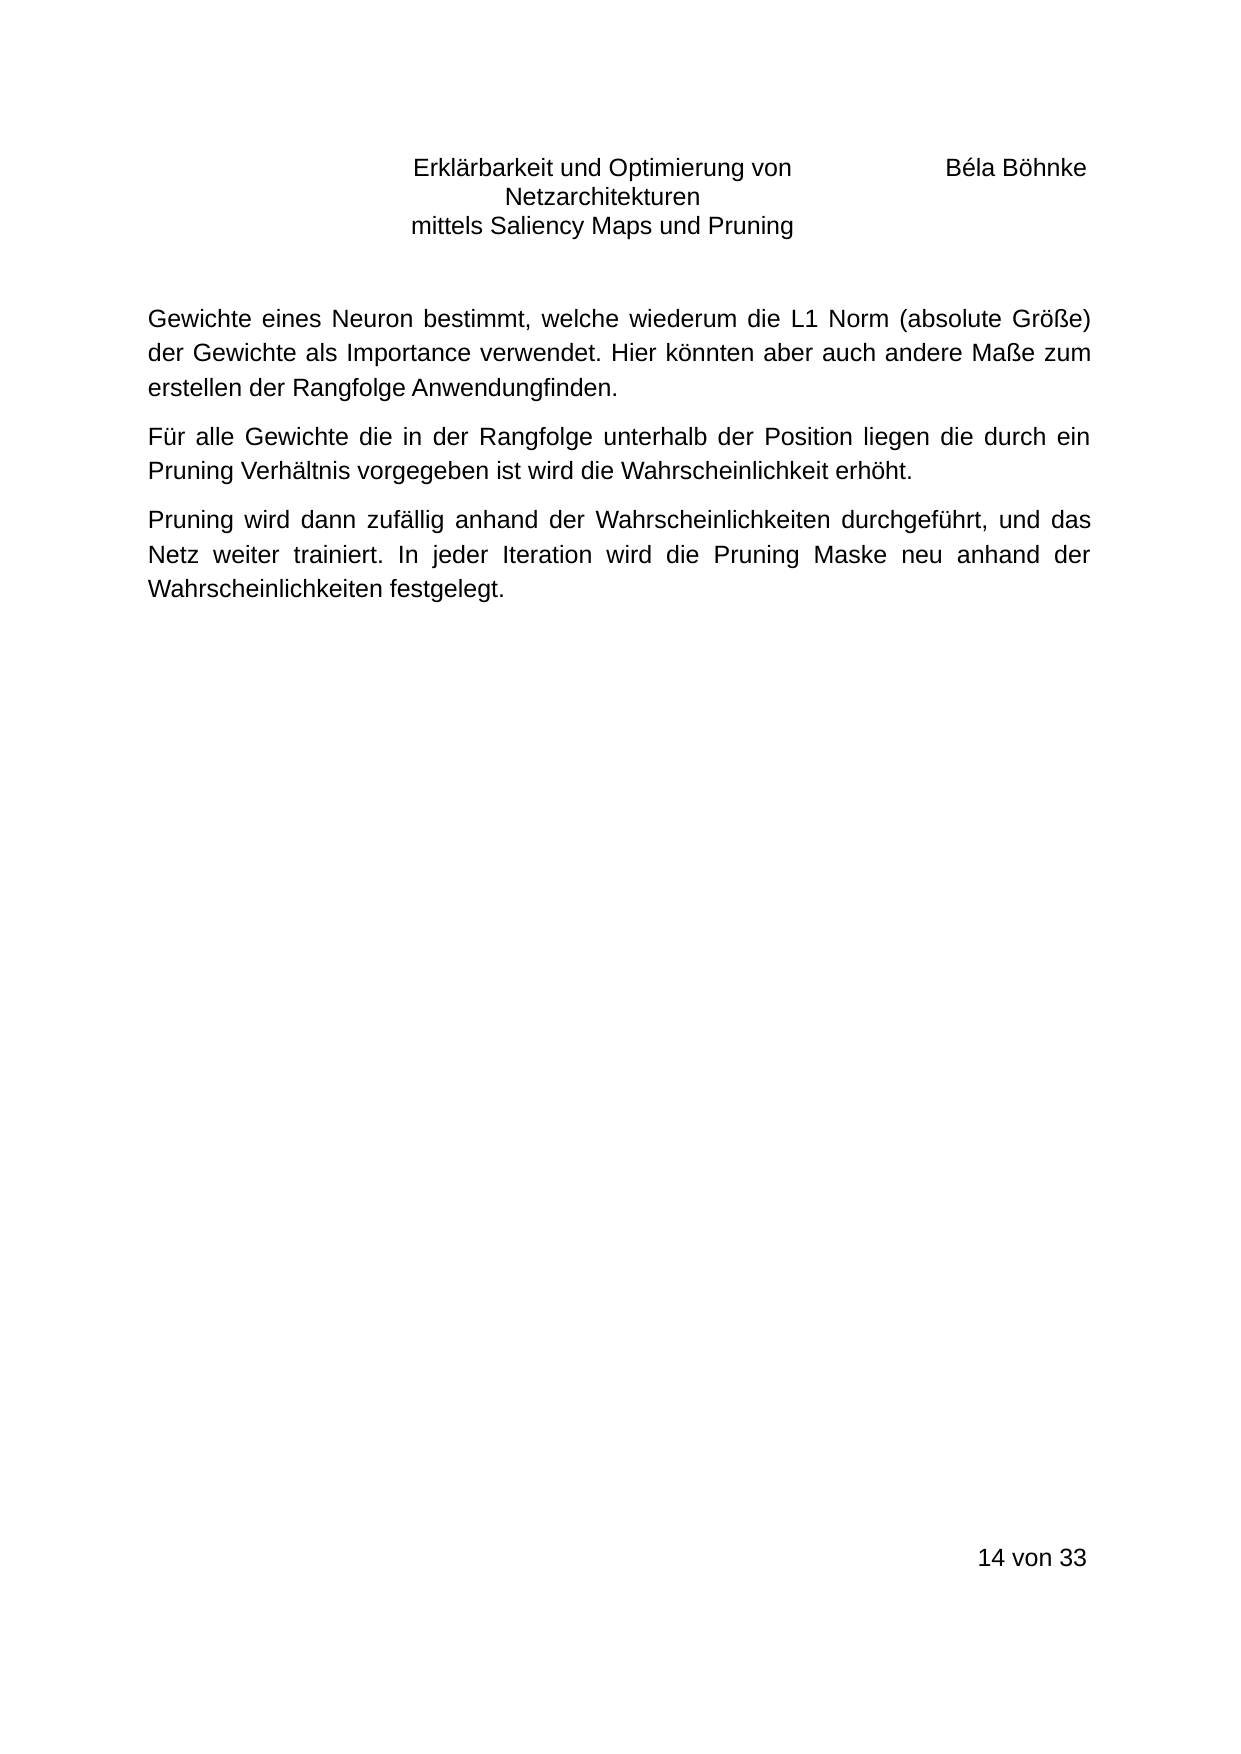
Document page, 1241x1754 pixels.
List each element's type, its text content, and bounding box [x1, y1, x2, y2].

text Pruning wird dann zufällig anhand der Wahrscheinlichkeiten durchgeführt, und das Netz weiter trainiert. In jeder Iteration wird die Pruning Maske neu anhand der Wahrscheinlichkeiten festgelegt. [148, 505, 1093, 603]
text Gewichte eines Neuron bestimmt, welche wiederum die L1 Norm (absolute Größe) der Gewichte als Importance verwendet. Hier könnten aber auch andere Maße zum erstellen der Rangfolge Anwendungfinden. [148, 303, 1093, 401]
text Für alle Gewichte die in der Rangfolge unterhalb der Position liegen die durch ein Pruning Verhältnis vorgegeben ist wird die Wahrscheinlichkeit erhöht. [148, 422, 1093, 485]
